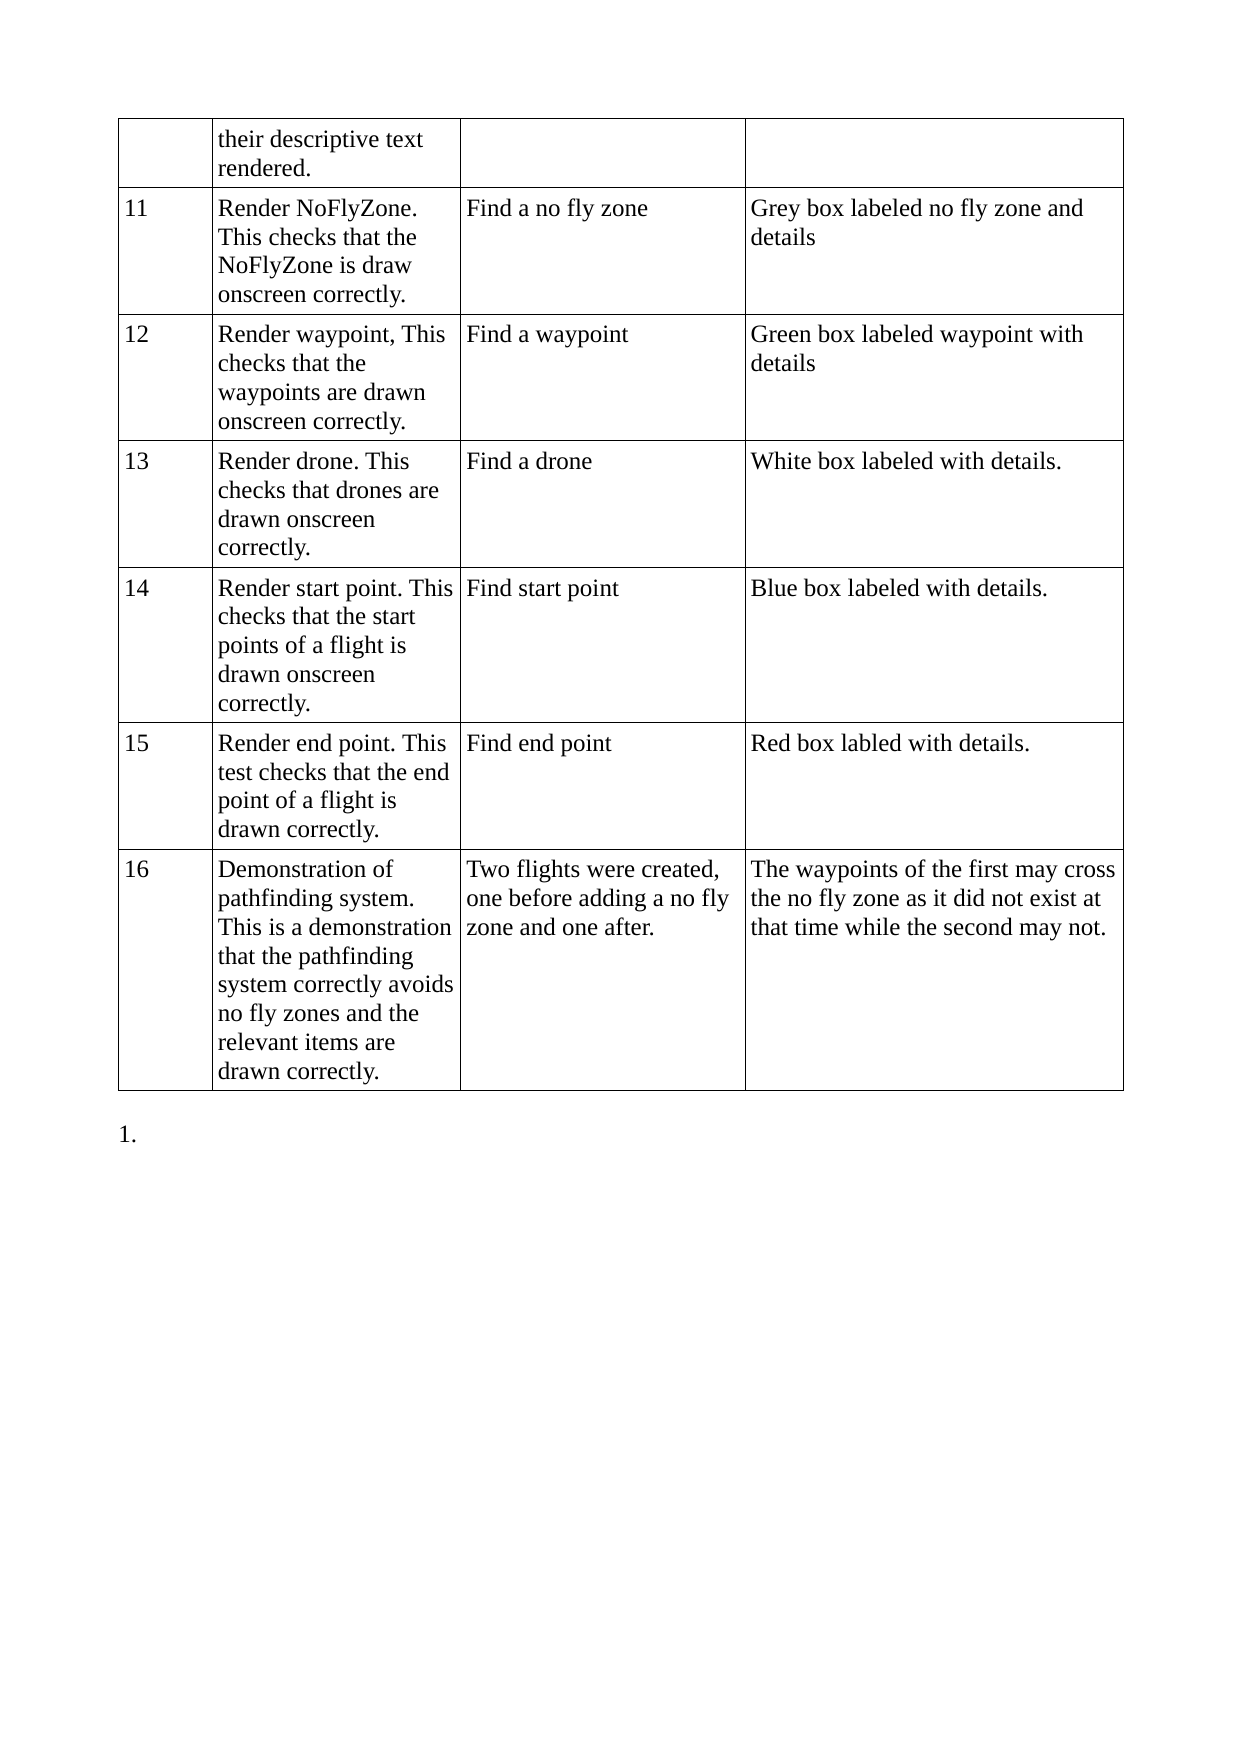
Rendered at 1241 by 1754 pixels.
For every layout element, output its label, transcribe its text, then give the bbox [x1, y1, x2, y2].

table_cell The waypoints of the first may cross the no fly zone as it did not exist at that time while the second may not. [746, 850, 1123, 1090]
text 1. [118, 1119, 1122, 1148]
table_cell 12 [119, 315, 212, 440]
table_cell Render drone. This checks that drones are drawn onscreen correctly. [213, 441, 460, 567]
table_cell 16 [119, 850, 212, 1090]
table_cell 13 [119, 441, 212, 567]
table_cell Green box labeled waypoint with details [746, 315, 1123, 440]
table_cell 14 [119, 568, 212, 722]
table_cell Demonstration of pathfinding system. This is a demonstration that the pathfinding system correctly avoids no fly zones and the relevant items are drawn correctly. [213, 850, 460, 1090]
table_cell Find a drone [461, 441, 745, 567]
table_cell Render end point. This test checks that the end point of a flight is drawn correctly. [213, 723, 460, 849]
table_cell Render waypoint, This checks that the waypoints are drawn onscreen correctly. [213, 315, 460, 440]
table_cell Find end point [461, 723, 745, 849]
table_cell [461, 119, 745, 187]
table_cell 15 [119, 723, 212, 849]
table_cell [746, 119, 1123, 187]
table_cell Render NoFlyZone. This checks that the NoFlyZone is draw onscreen correctly. [213, 188, 460, 314]
table_cell Find a waypoint [461, 315, 745, 440]
table_cell Find a no fly zone [461, 188, 745, 314]
table_cell Render start point. This checks that the start points of a flight is drawn onscreen correctly. [213, 568, 460, 722]
table_cell Find start point [461, 568, 745, 722]
table_cell 11 [119, 188, 212, 314]
table_cell Blue box labeled with details. [746, 568, 1123, 722]
table_cell Red box labled with details. [746, 723, 1123, 849]
table_cell White box labeled with details. [746, 441, 1123, 567]
table_cell [119, 119, 212, 187]
table_cell Two flights were created, one before adding a no fly zone and one after. [461, 850, 745, 1090]
table_cell their descriptive text rendered. [213, 119, 460, 187]
table_cell Grey box labeled no fly zone and details [746, 188, 1123, 314]
